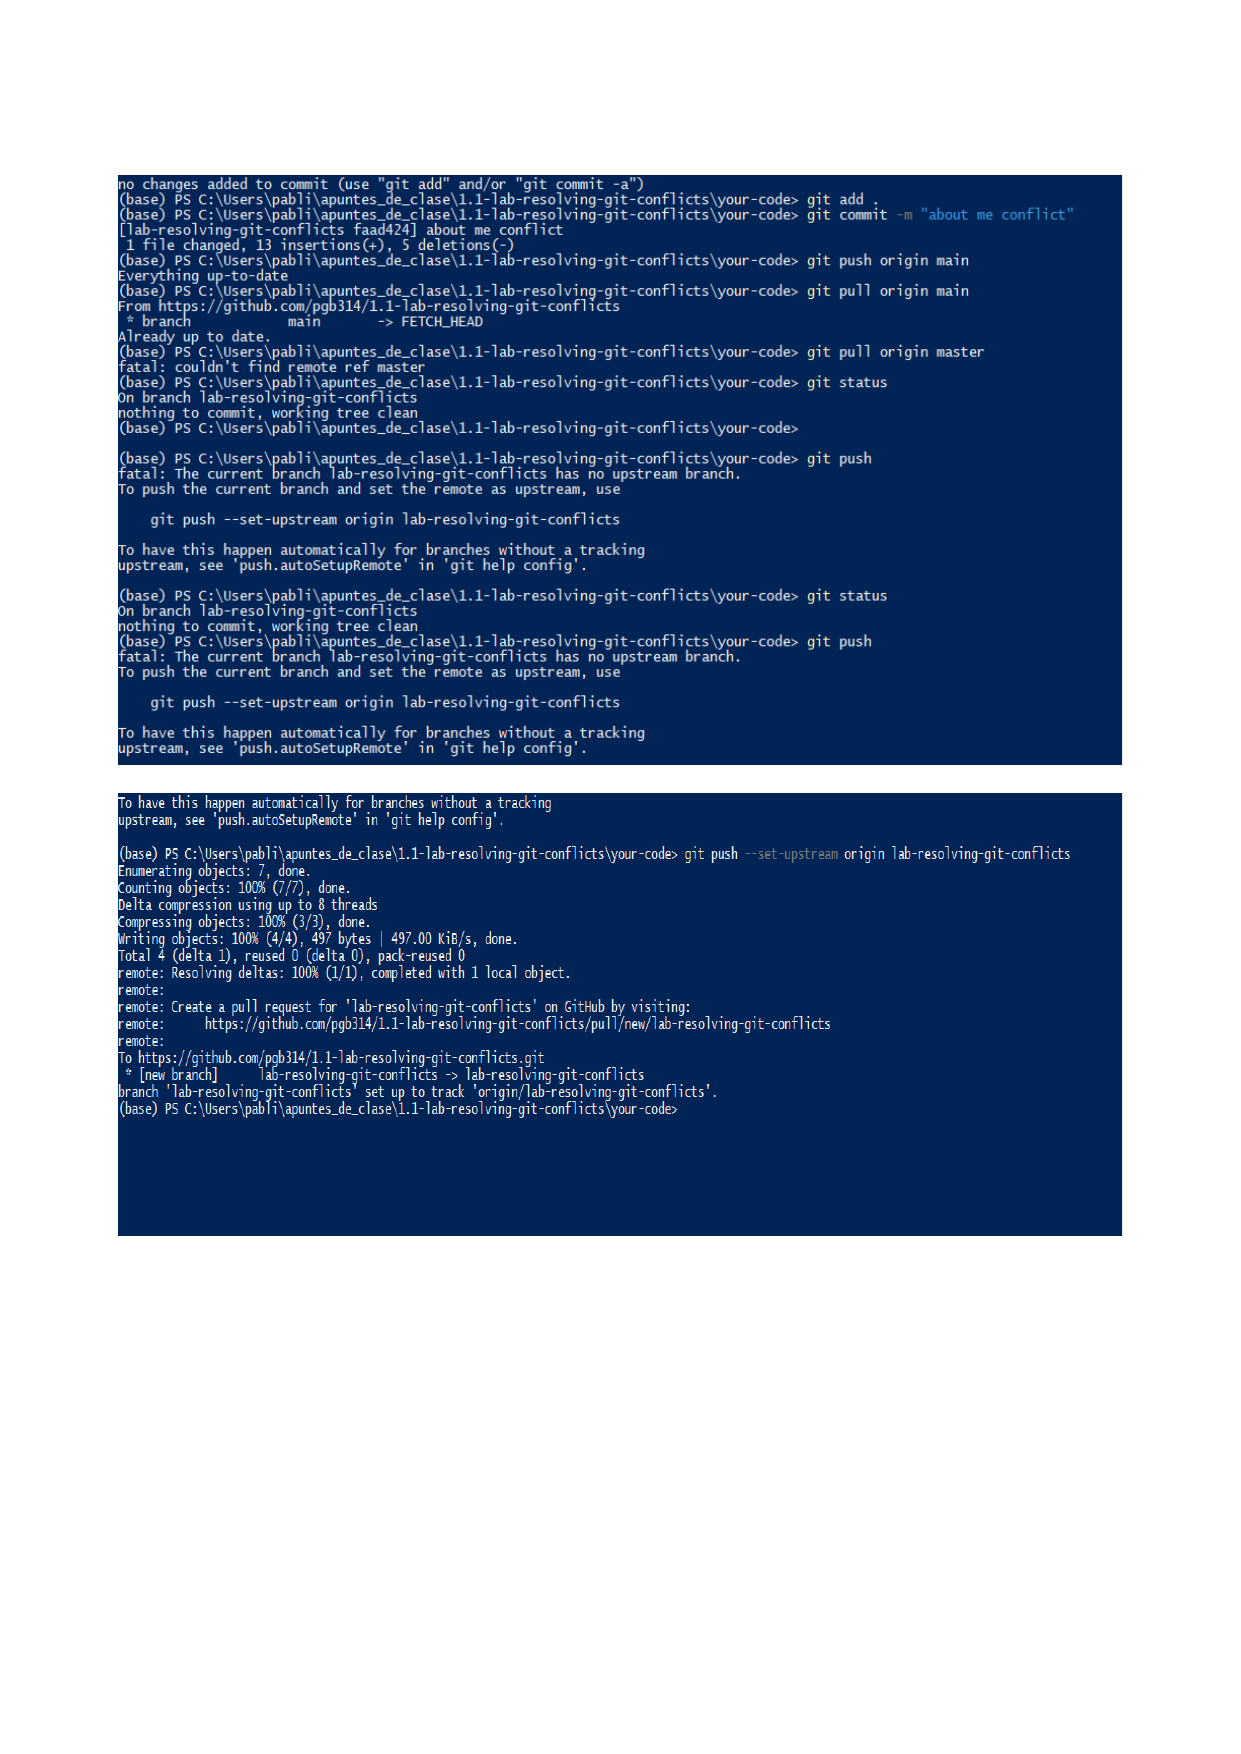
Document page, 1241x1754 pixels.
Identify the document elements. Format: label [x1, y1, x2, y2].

picture [118, 175, 1123, 765]
picture [118, 793, 1123, 1236]
